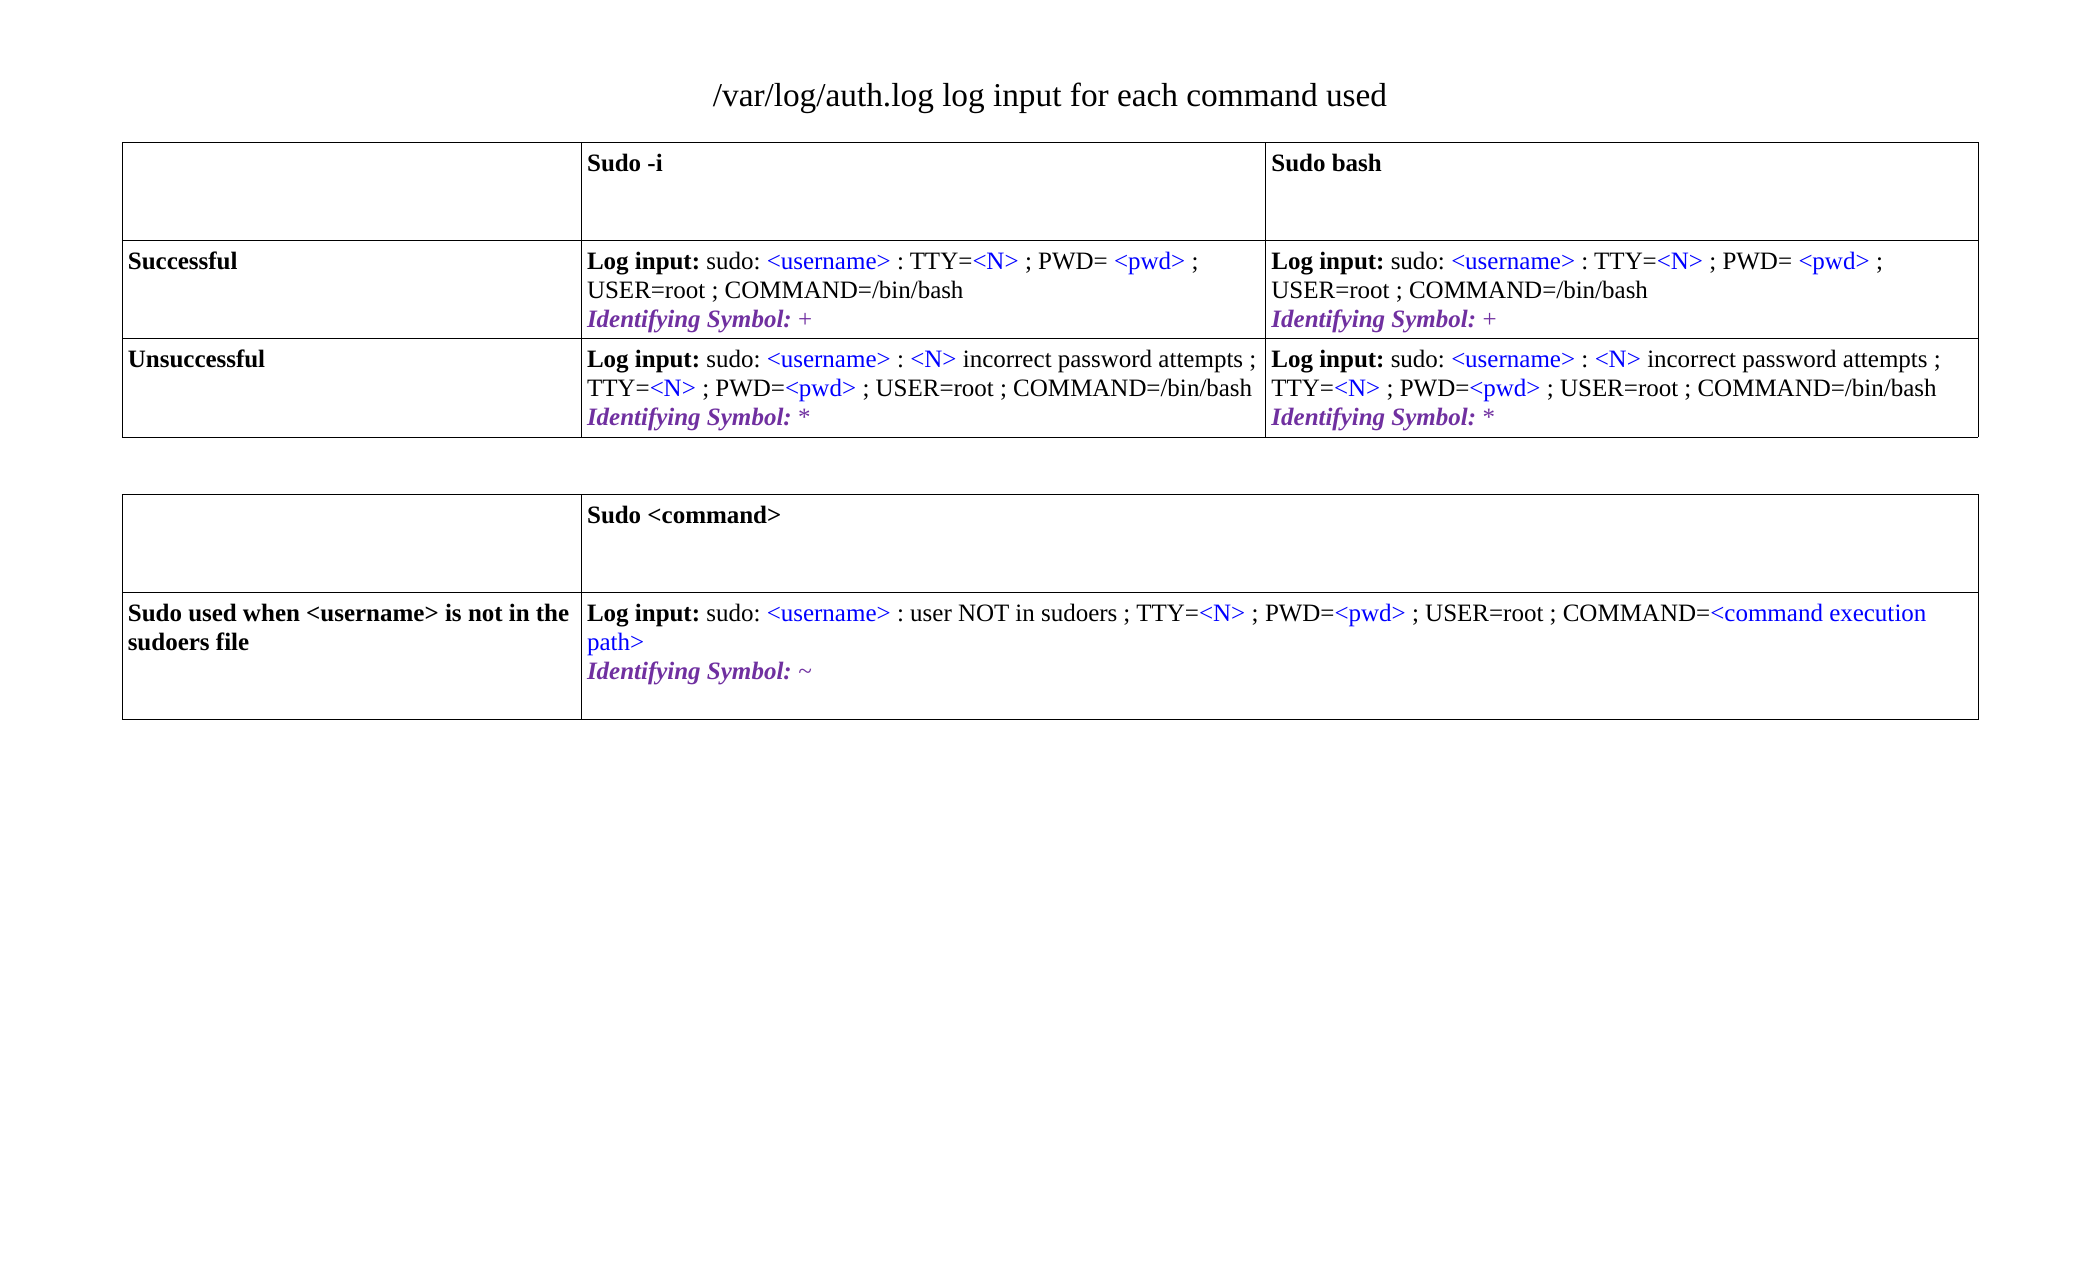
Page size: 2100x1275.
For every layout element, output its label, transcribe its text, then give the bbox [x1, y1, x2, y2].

table_cell Log input: sudo: <username> : TTY=<N> ; PWD= <pwd> ; USER=root ; COMMAND=/bin/bash Identifying Symbol: + [1266, 241, 1978, 338]
table_header Sudo bash [1266, 143, 1978, 240]
table_cell Log input: sudo: <username> : <N> incorrect password attempts ; TTY=<N> ; PWD=<pwd> ; USER=root ; COMMAND=/bin/bash Identifying Symbol: * [1266, 339, 1978, 436]
table_cell Successful [123, 241, 581, 338]
table_cell Log input: sudo: <username> : user NOT in sudoers ; TTY=<N> ; PWD=<pwd> ; USER=root ; COMMAND=<command execution path> Identifying Symbol: ~ [582, 593, 1978, 719]
table_cell Sudo used when <username> is not in the sudoers file [123, 593, 581, 719]
table_header Sudo -i [582, 143, 1265, 240]
table_cell Unsuccessful [123, 339, 581, 436]
table_cell Log input: sudo: <username> : TTY=<N> ; PWD= <pwd> ; USER=root ; COMMAND=/bin/bash Identifying Symbol: + [582, 241, 1265, 338]
table_header [123, 143, 581, 240]
table_header Sudo <command> [582, 495, 1978, 592]
table_header [123, 495, 581, 592]
table_cell Log input: sudo: <username> : <N> incorrect password attempts ; TTY=<N> ; PWD=<pwd> ; USER=root ; COMMAND=/bin/bash Identifying Symbol: * [582, 339, 1265, 436]
